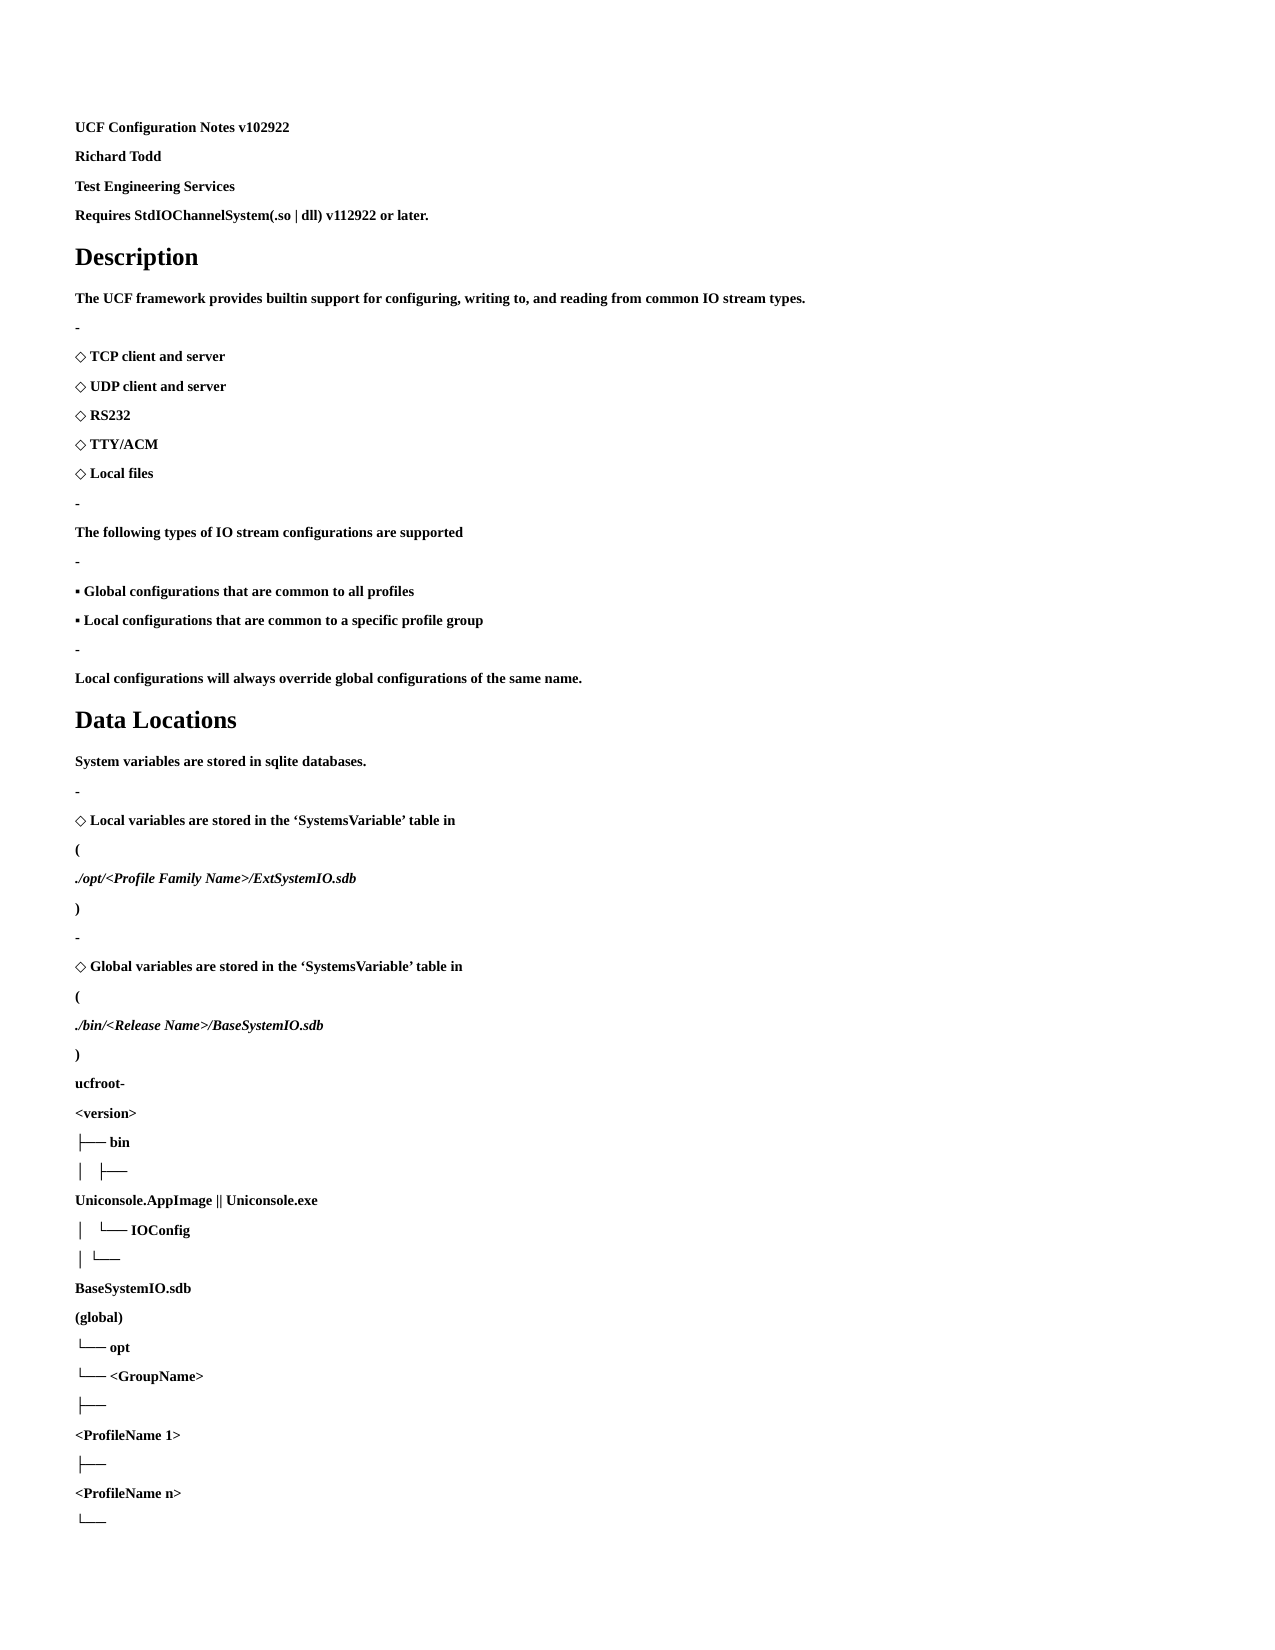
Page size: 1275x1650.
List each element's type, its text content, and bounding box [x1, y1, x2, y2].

subtitle ▪ Local configurations that are common to a specific profile group [75, 612, 1200, 628]
subtitle Requires StdIOChannelSystem(.so | dll) v112922 or later. [75, 207, 1200, 223]
subtitle - [75, 782, 1200, 799]
subtitle ◇ Global variables are stored in the ‘SystemsVariable’ table in [75, 958, 1200, 975]
subtitle <ProfileName n> [75, 1485, 1200, 1502]
subtitle ▪ Global configurations that are common to all profiles [75, 582, 1200, 599]
subtitle System variables are stored in sqlite databases. [75, 753, 1200, 770]
subtitle Richard Todd [75, 148, 1200, 165]
subtitle - [75, 319, 1200, 336]
subtitle │ └── [81, 1251, 1200, 1267]
subtitle - [75, 641, 1200, 658]
subtitle Data Locations [75, 706, 1200, 734]
subtitle UCF Configuration Notes v102922 [75, 119, 1200, 136]
subtitle BaseSystemIO.sdb [75, 1280, 1200, 1297]
subtitle The UCF framework provides builtin support for configuring, writing to, and reading from common IO stream types. [75, 289, 1200, 306]
subtitle ( [75, 841, 1200, 858]
subtitle - [75, 929, 1200, 946]
subtitle ( [75, 987, 1200, 1004]
subtitle ◇ TTY/ACM [75, 436, 1200, 453]
subtitle - [75, 553, 1200, 570]
subtitle (global) [75, 1309, 1200, 1326]
subtitle ./bin/<Release Name>/BaseSystemIO.sdb [75, 1017, 1200, 1033]
subtitle ├── bin [81, 1134, 1200, 1150]
subtitle ├── [81, 1456, 1200, 1472]
subtitle ◇ Local variables are stored in the ‘SystemsVariable’ table in [75, 812, 1200, 828]
subtitle Local configurations will always override global configurations of the same name. [75, 670, 1200, 687]
subtitle ├── [81, 1397, 1200, 1414]
subtitle Uniconsole.AppImage || Uniconsole.exe [75, 1192, 1200, 1209]
subtitle ucfroot- [75, 1075, 1200, 1092]
subtitle └── opt [75, 1338, 1200, 1355]
subtitle The following types of IO stream configurations are supported [75, 524, 1200, 541]
subtitle ./opt/<Profile Family Name>/ExtSystemIO.sdb [75, 870, 1200, 887]
subtitle ├── [75, 1456, 80, 1472]
subtitle └── <GroupName> [75, 1368, 1200, 1384]
subtitle ◇ RS232 [75, 407, 1200, 423]
subtitle ) [75, 899, 1200, 916]
subtitle Test Engineering Services [75, 177, 1200, 194]
subtitle └── [75, 1514, 1200, 1531]
subtitle <ProfileName 1> [75, 1426, 1200, 1443]
subtitle │ ├── [81, 1163, 101, 1180]
subtitle ◇ UDP client and server [75, 377, 1200, 394]
subtitle Description [75, 242, 1200, 271]
subtitle ├── [75, 1397, 80, 1414]
subtitle ) [75, 1046, 1200, 1063]
subtitle <version> [75, 1104, 1200, 1121]
subtitle - [75, 494, 1200, 511]
subtitle │ └── IOConfig [75, 1221, 1200, 1238]
subtitle ◇ Local files [75, 465, 1200, 482]
subtitle │ ├── [102, 1163, 1200, 1180]
subtitle ◇ TCP client and server [75, 348, 1200, 365]
